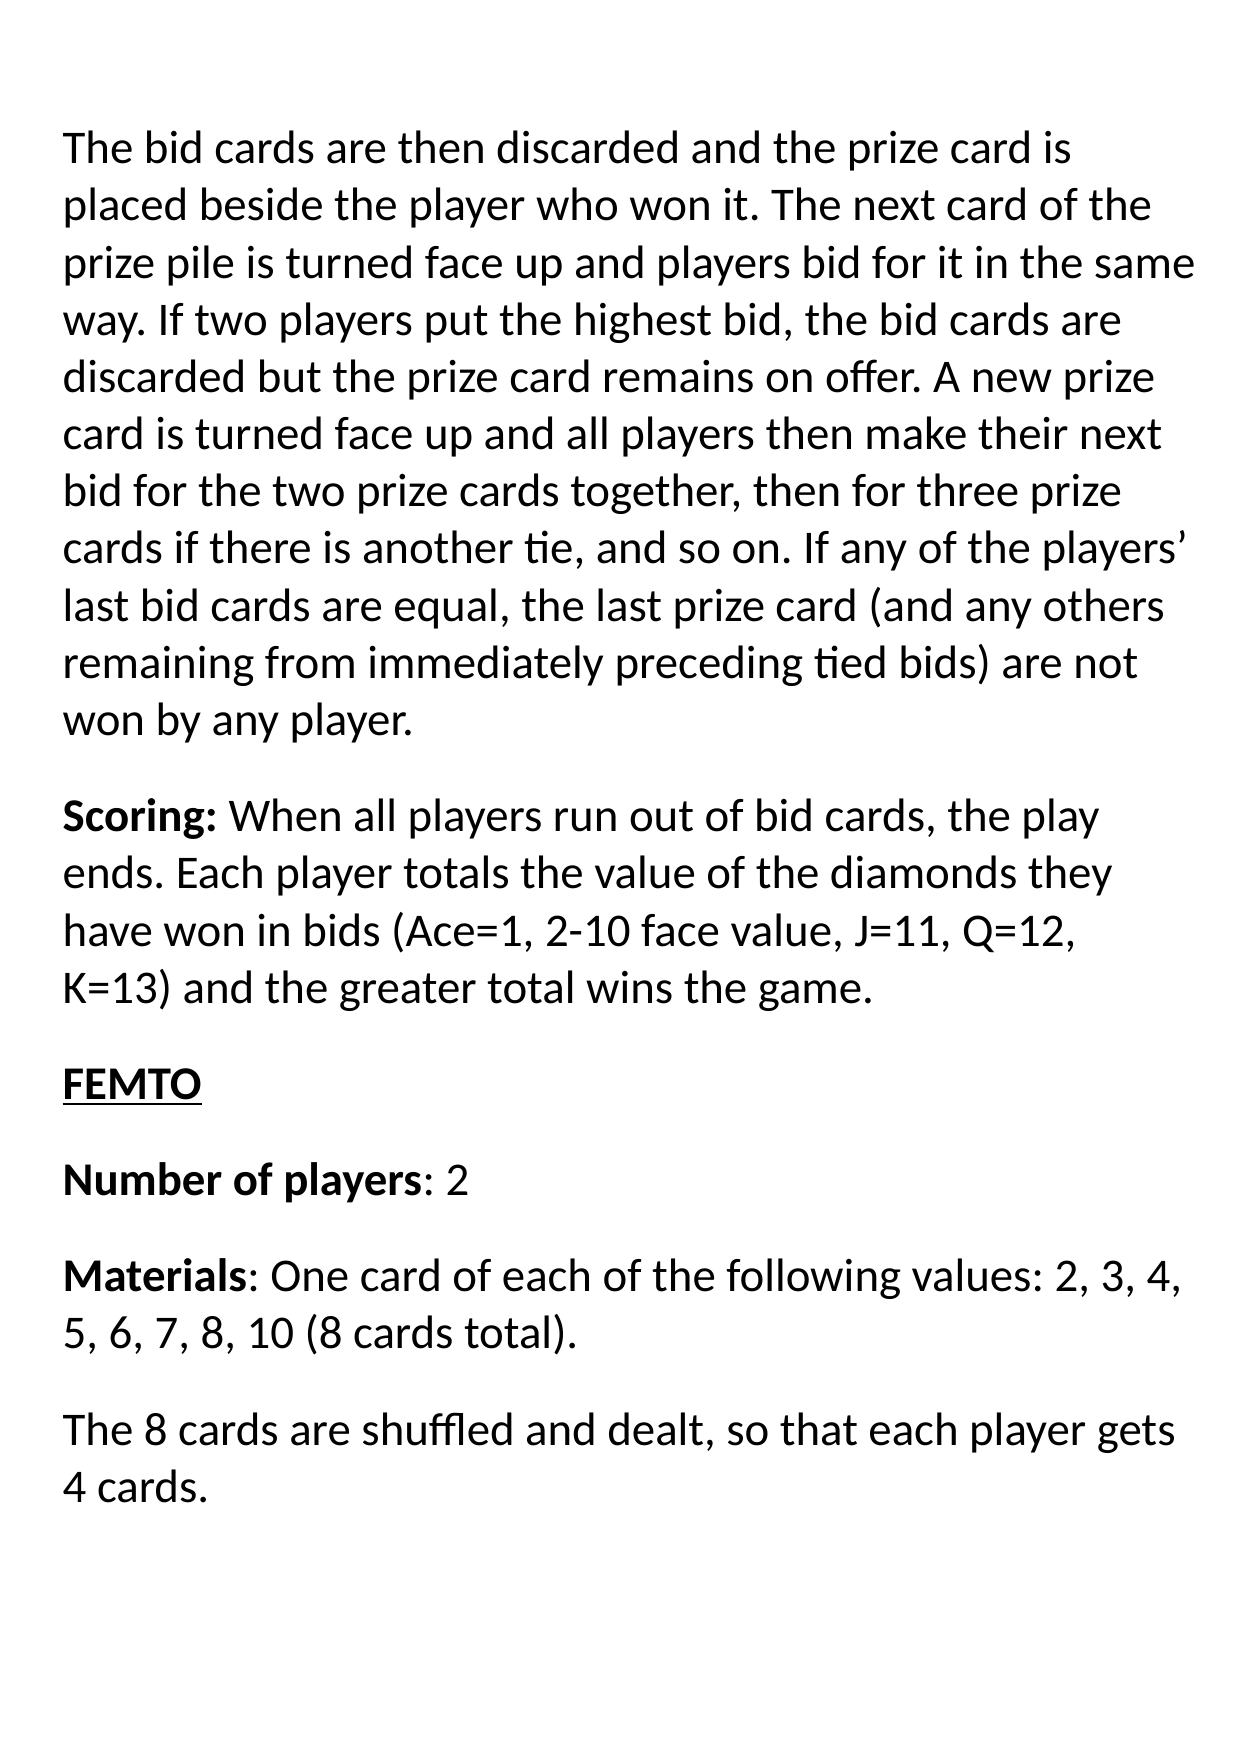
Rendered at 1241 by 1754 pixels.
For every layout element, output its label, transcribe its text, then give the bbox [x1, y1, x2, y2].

text FEMTO [62, 1054, 1197, 1111]
subtitle Scoring: When all players run out of bid cards, the play ends. Each player totals the value of the diamonds they have won in bids (Ace=1, 2-10 face value, J=11, Q=12, K=13) and the greater total wins the game. [62, 786, 1197, 1015]
text Number of players: 2 [62, 1150, 1197, 1207]
text The bid cards are then discarded and the prize card is placed beside the player who won it. The next card of the prize pile is turned face up and players bid for it in the same way. If two players put the highest bid, the bid cards are discarded but the prize card remains on offer. A new prize card is turned face up and all players then make their next bid for the two prize cards together, then for three prize cards if there is another tie, and so on. If any of the players’ last bid cards are equal, the last prize card (and any others remaining from immediately preceding tied bids) are not won by any player. [62, 118, 1197, 747]
text The 8 cards are shuffled and dealt, so that each player gets 4 cards. [62, 1399, 1197, 1514]
text Materials: One card of each of the following values: 2, 3, 4, 5, 6, 7, 8, 10 (8 cards total). [62, 1246, 1197, 1361]
